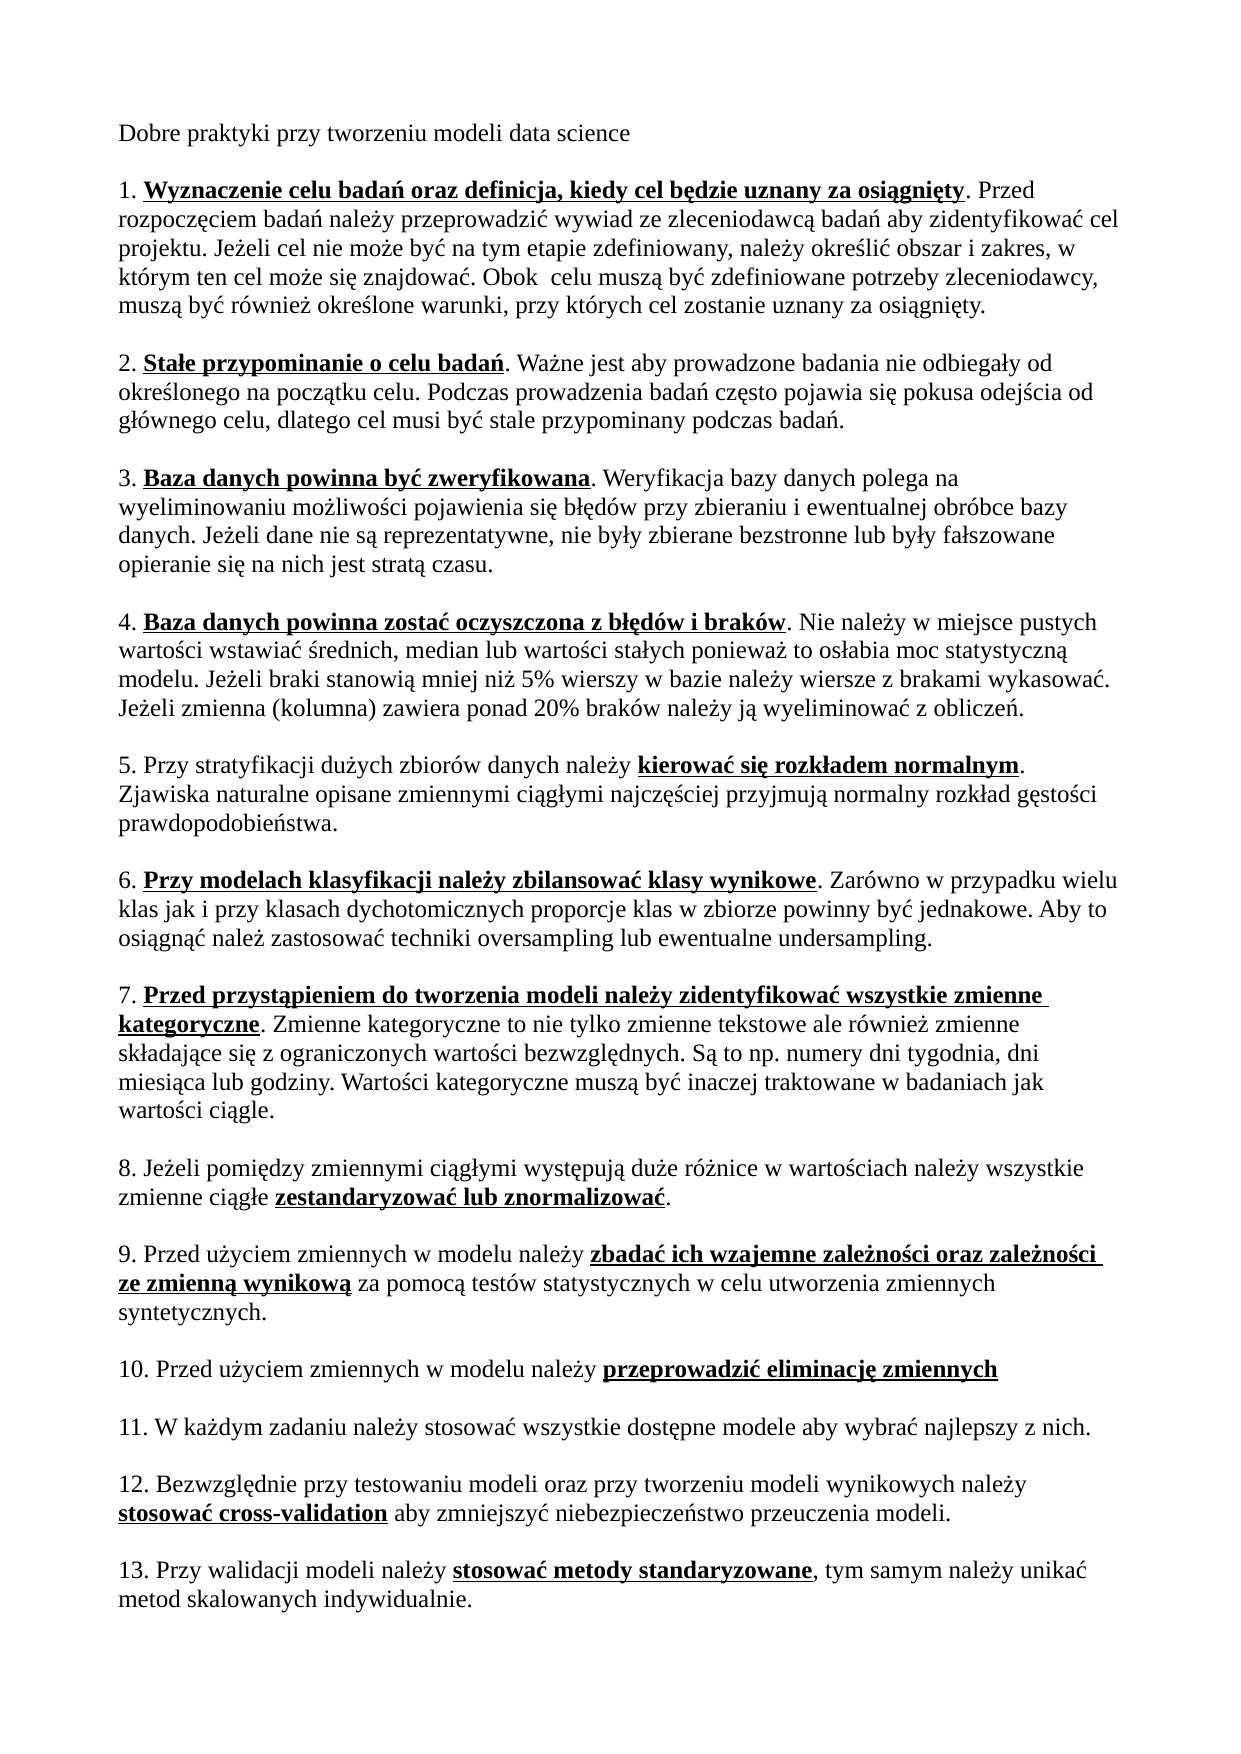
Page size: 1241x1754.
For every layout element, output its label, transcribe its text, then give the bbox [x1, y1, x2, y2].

text 11. W każdym zadaniu należy stosować wszystkie dostępne modele aby wybrać najlepszy z nich. [118, 1412, 1122, 1441]
text 1. Wyznaczenie celu badań oraz definicja, kiedy cel będzie uznany za osiągnięty. Przed rozpoczęciem badań należy przeprowadzić wywiad ze zleceniodawcą badań aby zidentyfikować cel projektu. Jeżeli cel nie może być na tym etapie zdefiniowany, należy określić obszar i zakres, w którym ten cel może się znajdować. Obok celu muszą być zdefiniowane potrzeby zleceniodawcy, muszą być również określone warunki, przy których cel zostanie uznany za osiągnięty. [118, 176, 1122, 319]
text 10. Przed użyciem zmiennych w modelu należy przeprowadzić eliminację zmiennych [118, 1354, 1122, 1383]
text 9. Przed użyciem zmiennych w modelu należy zbadać ich wzajemne zależności oraz zależności ze zmienną wynikową za pomocą testów statystycznych w celu utworzenia zmiennych syntetycznych. [118, 1239, 1122, 1326]
text 2. Stałe przypominanie o celu badań. Ważne jest aby prowadzone badania nie odbiegały od określonego na początku celu. Podczas prowadzenia badań często pojawia się pokusa odejścia od głównego celu, dlatego cel musi być stale przypominany podczas badań. [118, 348, 1122, 434]
text 6. Przy modelach klasyfikacji należy zbilansować klasy wynikowe. Zarówno w przypadku wielu klas jak i przy klasach dychotomicznych proporcje klas w zbiorze powinny być jednakowe. Aby to osiągnąć należ zastosować techniki oversampling lub ewentualne undersampling. [118, 866, 1122, 952]
text Dobre praktyki przy tworzeniu modeli data science [118, 118, 1122, 147]
text 8. Jeżeli pomiędzy zmiennymi ciągłymi występują duże różnice w wartościach należy wszystkie zmienne ciągłe zestandaryzować lub znormalizować. [118, 1153, 1122, 1211]
text 4. Baza danych powinna zostać oczyszczona z błędów i braków. Nie należy w miejsce pustych wartości wstawiać średnich, median lub wartości stałych ponieważ to osłabia moc statystyczną modelu. Jeżeli braki stanowią mniej niż 5% wierszy w bazie należy wiersze z brakami wykasować. Jeżeli zmienna (kolumna) zawiera ponad 20% braków należy ją wyeliminować z obliczeń. [118, 607, 1122, 722]
text 12. Bezwzględnie przy testowaniu modeli oraz przy tworzeniu modeli wynikowych należy stosować cross-validation aby zmniejszyć niebezpieczeństwo przeuczenia modeli. [118, 1469, 1122, 1527]
text 7. Przed przystąpieniem do tworzenia modeli należy zidentyfikować wszystkie zmienne kategoryczne. Zmienne kategoryczne to nie tylko zmienne tekstowe ale również zmienne składające się z ograniczonych wartości bezwzględnych. Są to np. numery dni tygodnia, dni miesiąca lub godziny. Wartości kategoryczne muszą być inaczej traktowane w badaniach jak wartości ciągle. [118, 981, 1122, 1124]
text 13. Przy walidacji modeli należy stosować metody standaryzowane, tym samym należy unikać metod skalowanych indywidualnie. [118, 1556, 1122, 1613]
text 3. Baza danych powinna być zweryfikowana. Weryfikacja bazy danych polega na wyeliminowaniu możliwości pojawienia się błędów przy zbieraniu i ewentualnej obróbce bazy danych. Jeżeli dane nie są reprezentatywne, nie były zbierane bezstronne lub były fałszowane opieranie się na nich jest stratą czasu. [118, 463, 1122, 578]
text 5. Przy stratyfikacji dużych zbiorów danych należy kierować się rozkładem normalnym. Zjawiska naturalne opisane zmiennymi ciągłymi najczęściej przyjmują normalny rozkład gęstości prawdopodobieństwa. [118, 751, 1122, 837]
